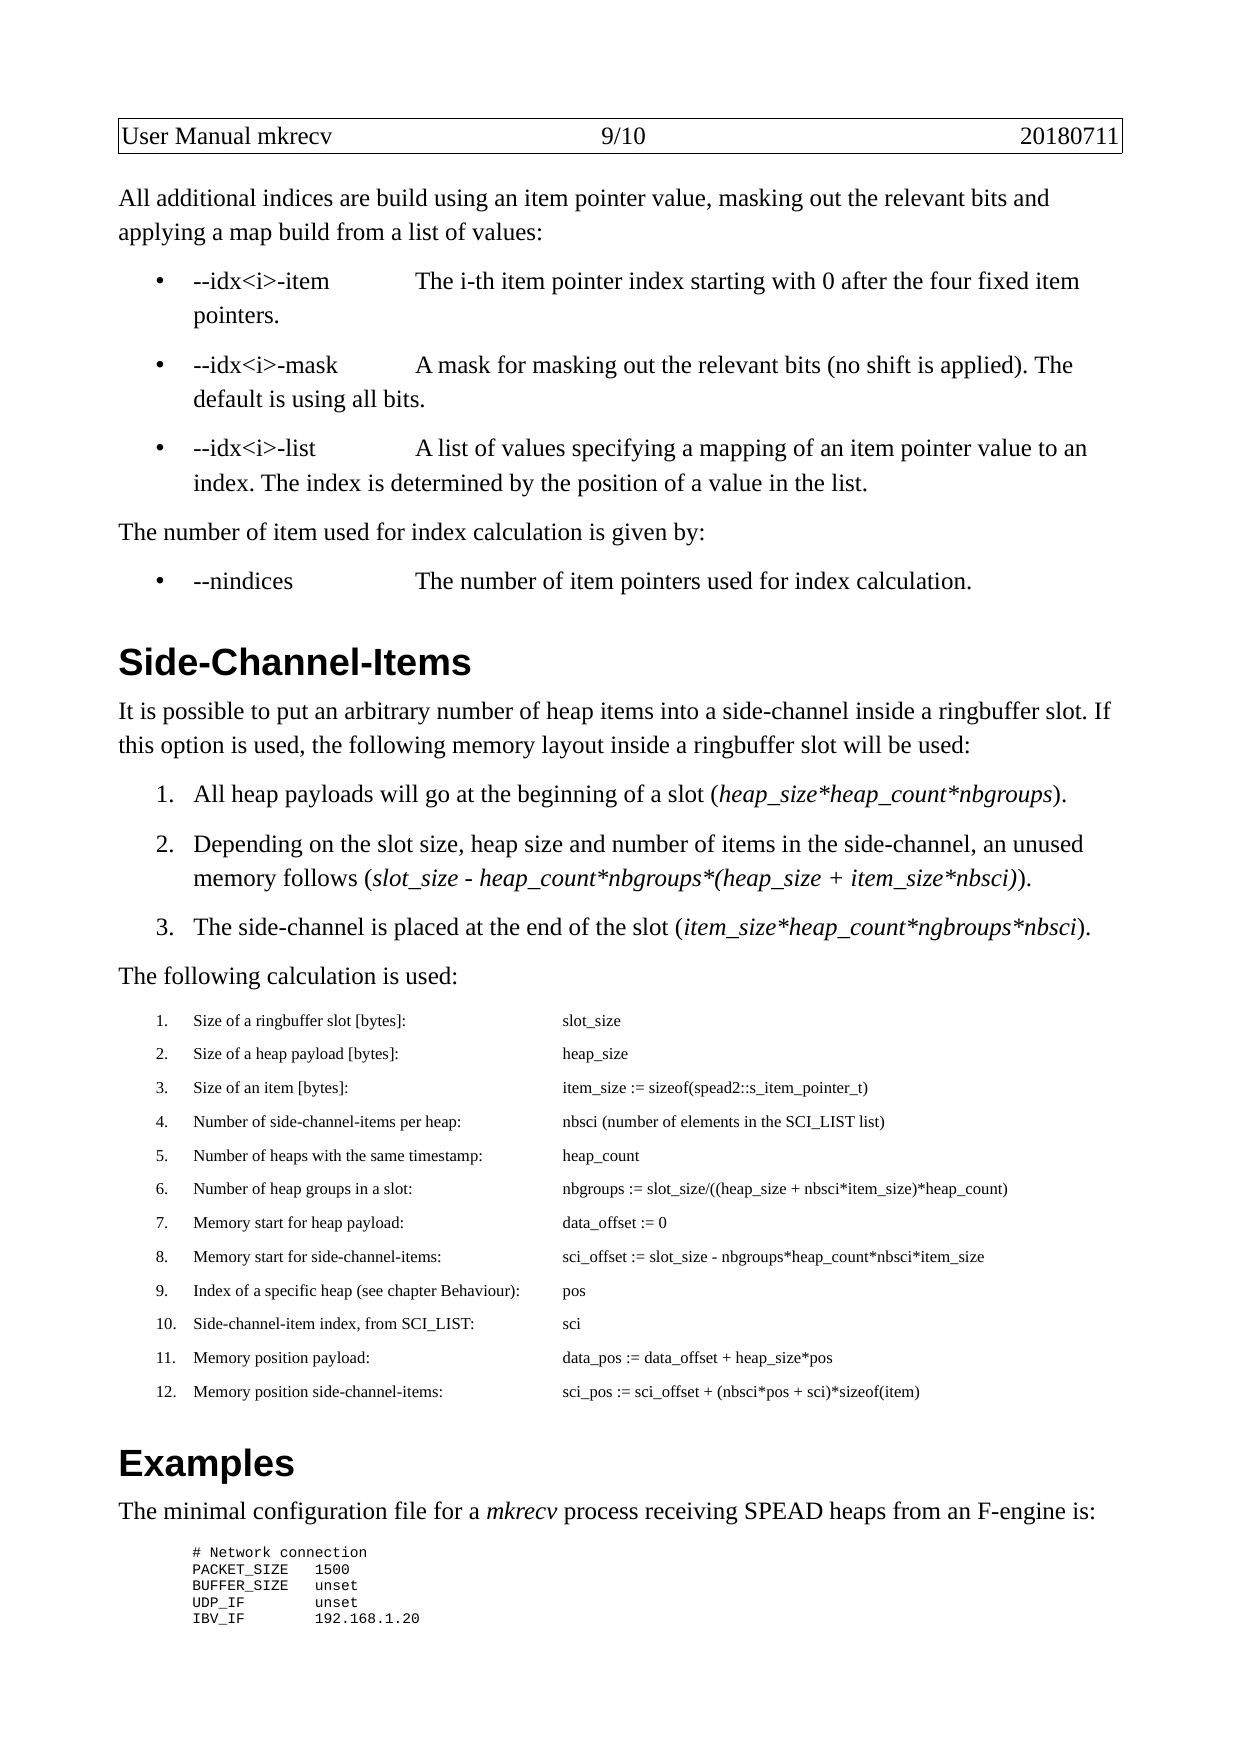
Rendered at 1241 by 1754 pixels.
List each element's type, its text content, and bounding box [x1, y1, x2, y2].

list Size of a heap payload [bytes]: heap_size [156, 1044, 1122, 1063]
list Size of a ringbuffer slot [bytes]: slot_size [156, 1010, 1122, 1029]
list Side-channel-item index, from SCI_LIST: sci [156, 1314, 1122, 1333]
list --idx<i>-list A list of values specifying a mapping of an item pointer value to an index. The index is determined by the position of a value in the list. [156, 433, 1122, 496]
list All heap payloads will go at the beginning of a slot (heap_size*heap_count*nbgroups). [156, 779, 1122, 808]
text It is possible to put an arbitrary number of heap items into a side-channel inside a ringbuffer slot. If this option is used, the following memory layout inside a ringbuffer slot will be used: [118, 696, 1122, 759]
list Number of side-channel-items per heap: nbsci (number of elements in the SCI_LIST list) [156, 1112, 1122, 1131]
list --idx<i>-mask A mask for masking out the relevant bits (no shift is applied). The default is using all bits. [156, 350, 1122, 413]
list The side-channel is placed at the end of the slot (item_size*heap_count*ngbroups*nbsci). [156, 912, 1122, 941]
list --nindices The number of item pointers used for index calculation. [156, 566, 1122, 594]
list Memory start for heap payload: data_offset := 0 [156, 1213, 1122, 1232]
subtitle Examples [118, 1440, 1122, 1484]
list Memory position payload: data_pos := data_offset + heap_size*pos [156, 1348, 1122, 1367]
list Index of a specific heap (see chapter Behaviour): pos [156, 1280, 1122, 1299]
list Number of heap groups in a slot: nbgroups := slot_size/((heap_size + nbsci*item_size)*heap_count) [156, 1179, 1122, 1198]
list Memory start for side-channel-items: sci_offset := slot_size - nbgroups*heap_count*nbsci*item_size [156, 1247, 1122, 1266]
subtitle Side-Channel-Items [118, 640, 1122, 683]
text # Network connection PACKET_SIZE 1500 BUFFER_SIZE unset UDP_IF unset IBV_IF 192.168.1.20 [192, 1546, 1122, 1628]
text All additional indices are build using an item pointer value, masking out the relevant bits and applying a map build from a list of values: [118, 183, 1122, 246]
text The following calculation is used: [118, 961, 1122, 990]
list Memory position side-channel-items: sci_pos := sci_offset + (nbsci*pos + sci)*sizeof(item) [156, 1382, 1122, 1401]
list --idx<i>-item The i-th item pointer index starting with 0 after the four fixed item pointers. [156, 266, 1122, 329]
list Number of heaps with the same timestamp: heap_count [156, 1145, 1122, 1164]
list Size of an item [bytes]: item_size := sizeof(spead2::s_item_pointer_t) [156, 1078, 1122, 1097]
text The number of item used for index calculation is given by: [118, 517, 1122, 546]
list Depending on the slot size, heap size and number of items in the side-channel, an unused memory follows (slot_size - heap_count*nbgroups*(heap_size + item_size*nbsci)). [156, 829, 1122, 892]
text The minimal configuration file for a mkrecv process receiving SPEAD heaps from an F-engine is: [118, 1496, 1122, 1525]
